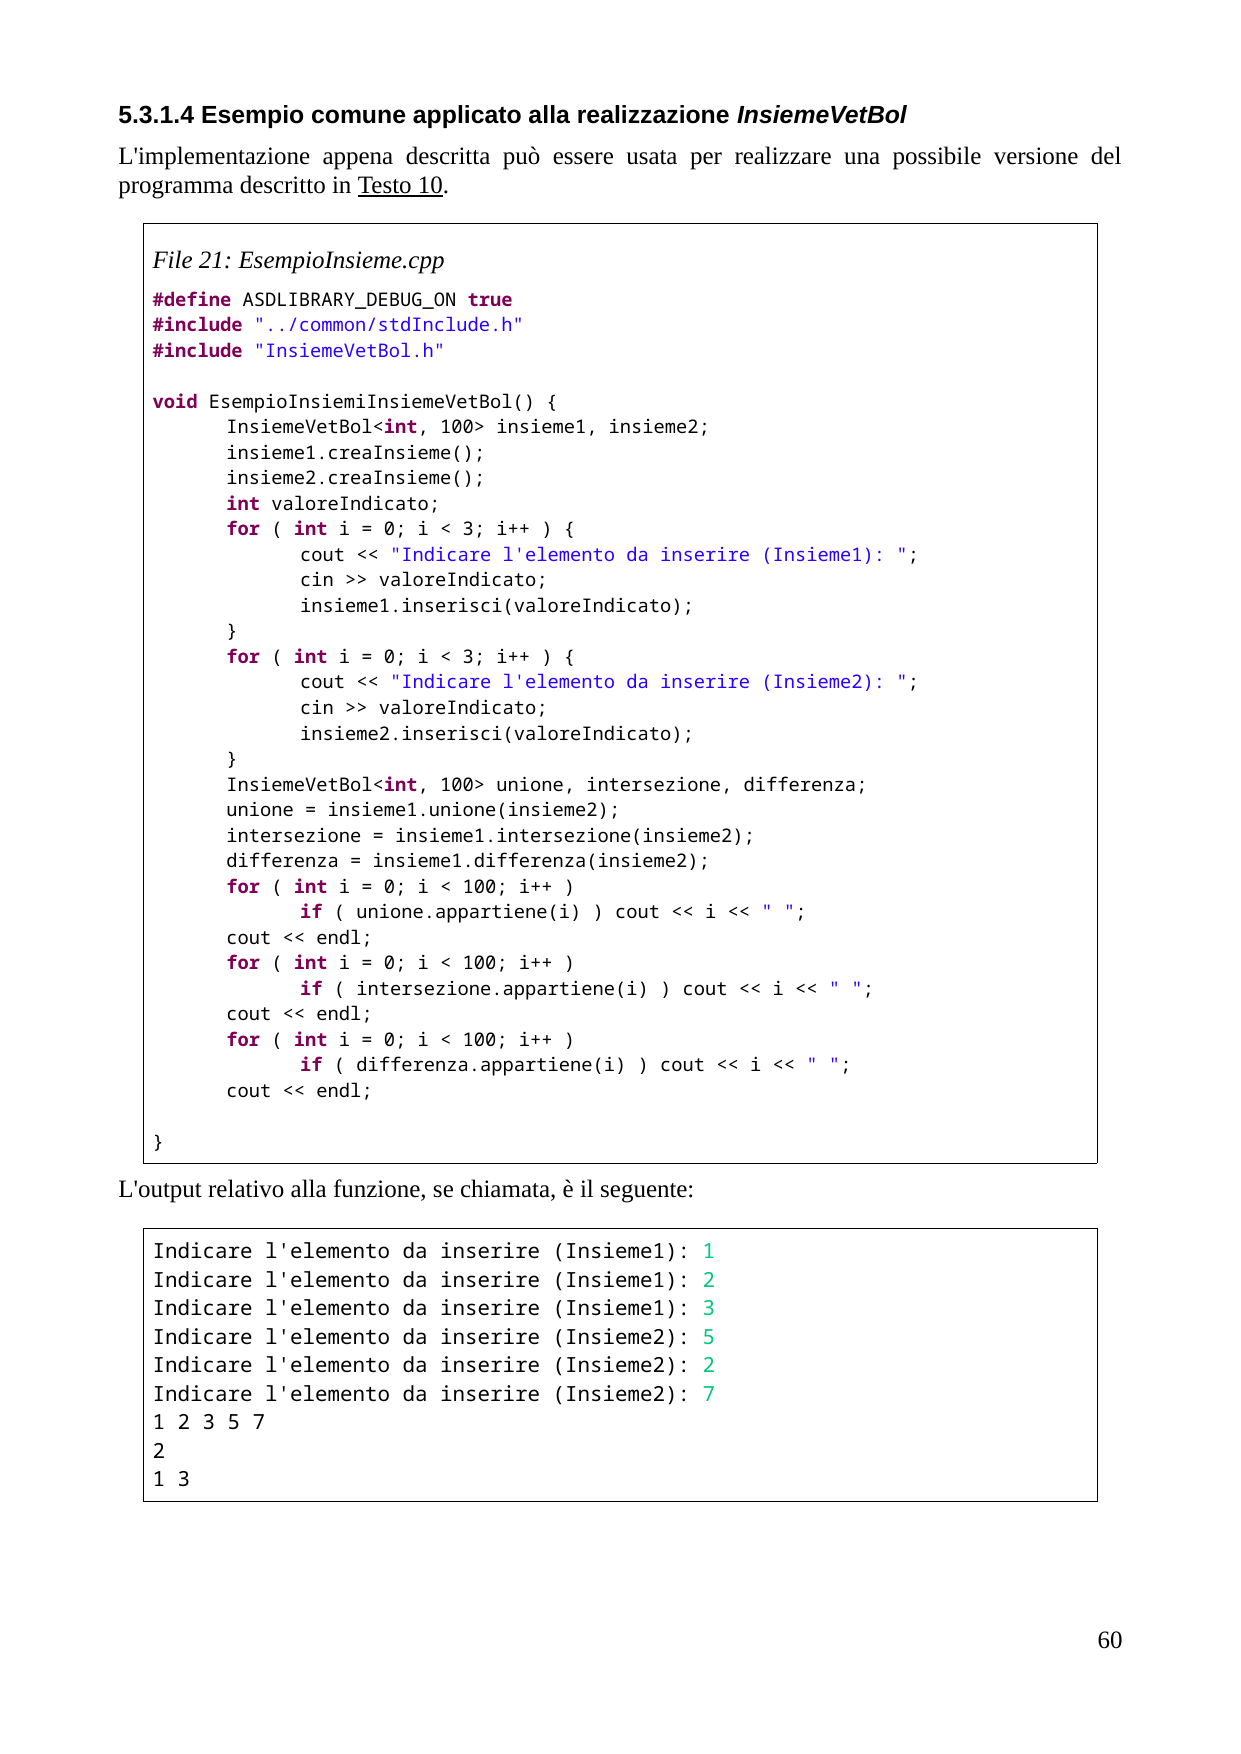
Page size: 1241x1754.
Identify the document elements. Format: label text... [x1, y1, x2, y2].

text if ( differenza.appartiene(i) ) cout << i << " "; [152, 1052, 1088, 1077]
subtitle 5.3.1.4 Esempio comune applicato alla realizzazione InsiemeVetBol [118, 100, 1122, 129]
text insieme2.creaInsieme(); [152, 465, 1088, 490]
text #define ASDLIBRARY_DEBUG_ON true [152, 286, 1088, 312]
text cout << endl; [152, 1077, 1088, 1103]
text intersezione = insieme1.intersezione(insieme2); [152, 822, 1088, 847]
text for ( int i = 0; i < 3; i++ ) { [152, 643, 1088, 669]
text L'implementazione appena descritta può essere usata per realizzare una possibile versione del programma descritto in Testo 10. [118, 141, 1122, 199]
text unione = insieme1.unione(insieme2); [152, 796, 1088, 822]
text for ( int i = 0; i < 3; i++ ) { [152, 516, 1088, 541]
text cout << endl; [152, 1001, 1088, 1026]
text L'output relativo alla funzione, se chiamata, è il seguente: [118, 211, 1122, 1203]
text 1 2 3 5 7 [152, 1407, 1088, 1436]
text cout << endl; [152, 924, 1088, 949]
text Indicare l'elemento da inserire (Insieme2): 5 [152, 1322, 1088, 1350]
text for ( int i = 0; i < 100; i++ ) [152, 949, 1088, 975]
text insieme2.inserisci(valoreIndicato); [152, 720, 1088, 745]
text Indicare l'elemento da inserire (Insieme2): 2 [152, 1350, 1088, 1379]
text differenza = insieme1.differenza(insieme2); [152, 847, 1088, 873]
text cout << "Indicare l'elemento da inserire (Insieme1): "; [152, 541, 1088, 567]
text InsiemeVetBol<int, 100> unione, intersezione, differenza; [152, 771, 1088, 796]
text cin >> valoreIndicato; [152, 567, 1088, 592]
text Indicare l'elemento da inserire (Insieme1): 2 [152, 1265, 1088, 1293]
text cout << "Indicare l'elemento da inserire (Insieme2): "; [152, 669, 1088, 694]
text void EsempioInsiemiInsiemeVetBol() { [152, 388, 1088, 414]
text #include "InsiemeVetBol.h" [152, 337, 1088, 363]
text } [152, 745, 1088, 771]
text for ( int i = 0; i < 100; i++ ) [152, 1026, 1088, 1052]
text 1 3 [152, 1464, 1088, 1493]
text 2 [152, 1436, 1088, 1464]
text insieme1.inserisci(valoreIndicato); [152, 592, 1088, 618]
text insieme1.creaInsieme(); [152, 439, 1088, 465]
text Indicare l'elemento da inserire (Insieme2): 7 [152, 1379, 1088, 1407]
text Indicare l'elemento da inserire (Insieme1): 1 [152, 1237, 1088, 1265]
text File 21: EsempioInsieme.cpp [152, 245, 1088, 273]
text } [152, 618, 1088, 643]
text for ( int i = 0; i < 100; i++ ) [152, 873, 1088, 898]
text #include "../common/stdInclude.h" [152, 312, 1088, 337]
text if ( unione.appartiene(i) ) cout << i << " "; [152, 898, 1088, 924]
text cin >> valoreIndicato; [152, 694, 1088, 720]
text InsiemeVetBol<int, 100> insieme1, insieme2; [152, 414, 1088, 439]
text int valoreIndicato; [152, 490, 1088, 516]
text } [152, 1128, 1088, 1154]
text if ( intersezione.appartiene(i) ) cout << i << " "; [152, 975, 1088, 1001]
text Indicare l'elemento da inserire (Insieme1): 3 [152, 1293, 1088, 1322]
